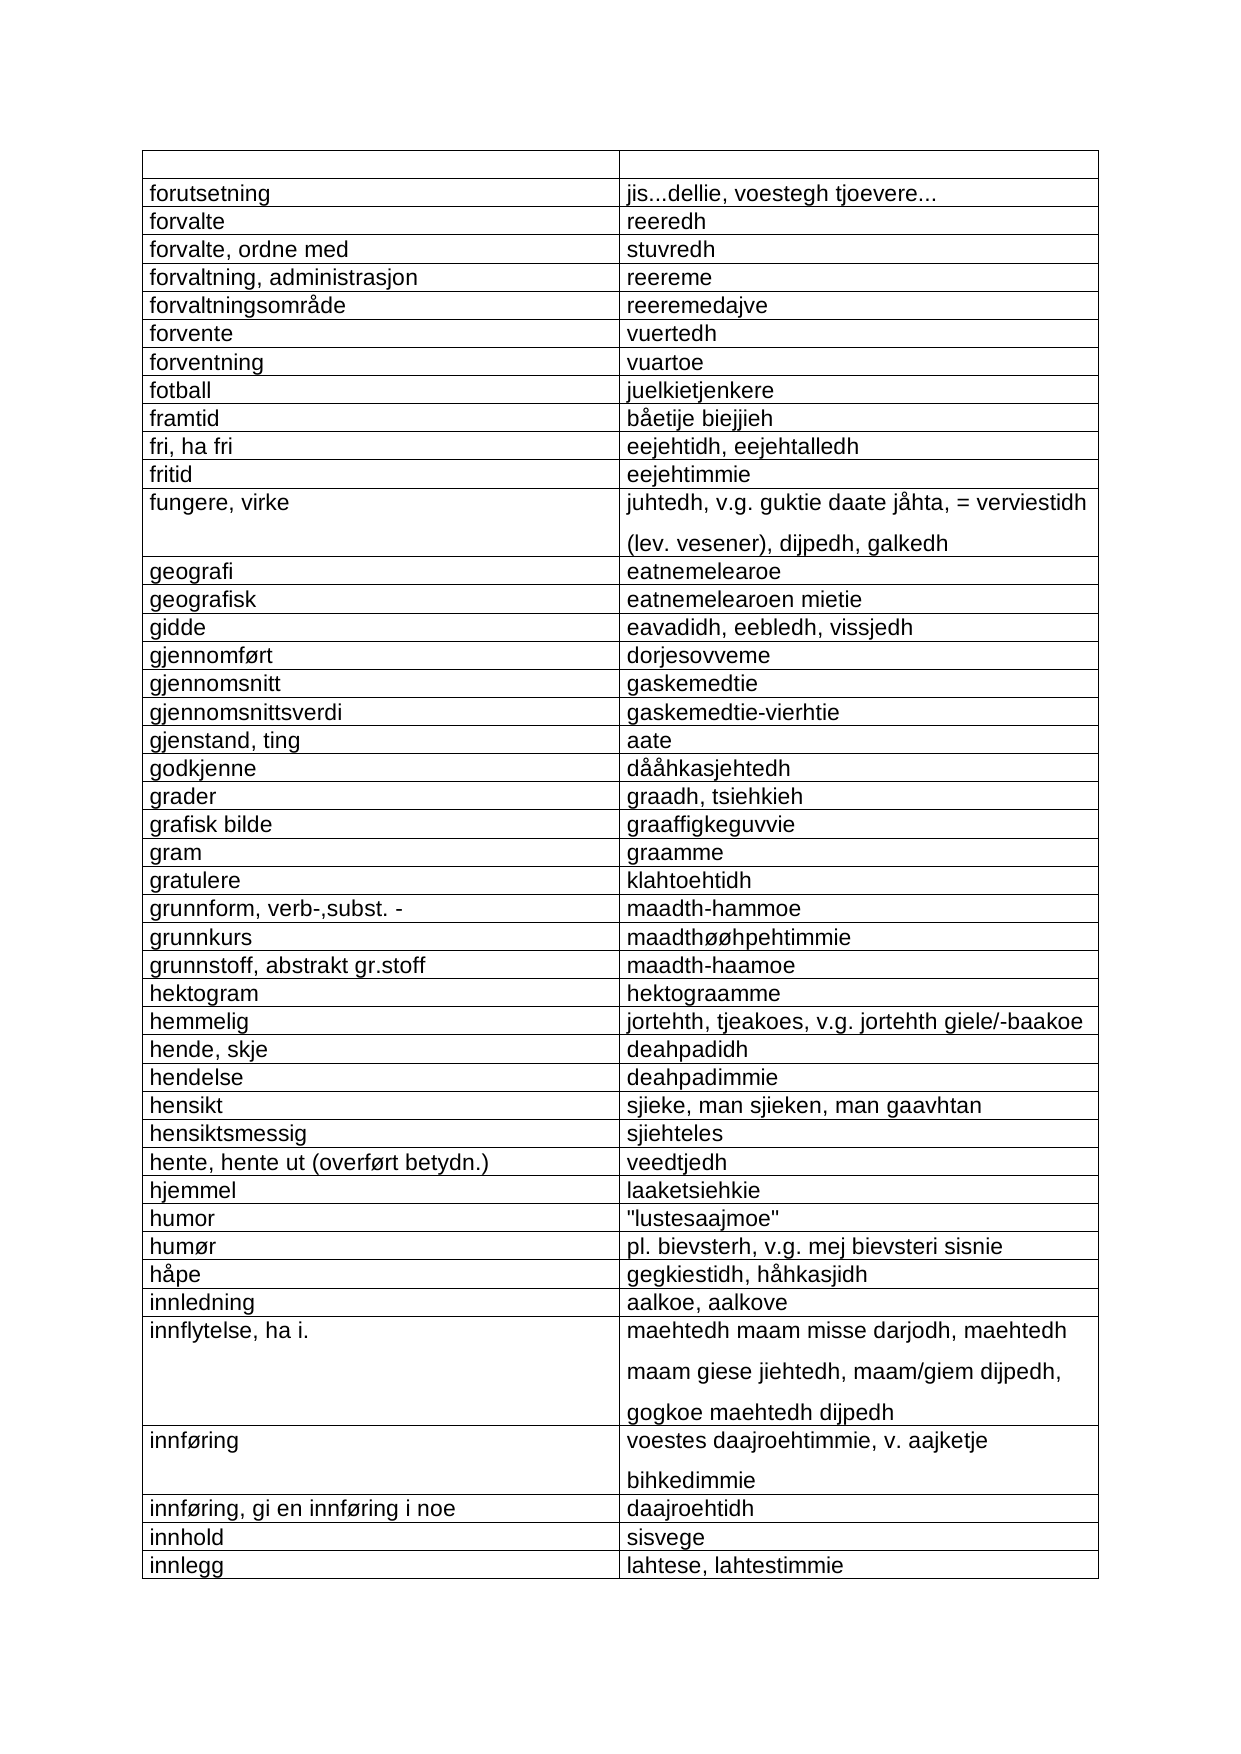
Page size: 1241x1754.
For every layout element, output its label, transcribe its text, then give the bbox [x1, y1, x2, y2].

table_cell eavadidh, eebledh, vissjedh [620, 614, 1098, 641]
table_cell hjemmel [143, 1176, 619, 1203]
table_cell grader [143, 782, 619, 809]
table_cell hemmelig [143, 1007, 619, 1034]
table_cell gjenstand, ting [143, 726, 619, 753]
table_cell fungere, virke [143, 489, 619, 556]
table_cell aalkoe, aalkove [620, 1289, 1098, 1316]
table_cell godkjenne [143, 754, 619, 781]
table_cell lahtese, lahtestimmie [620, 1551, 1098, 1578]
table_cell eatnemelearoe [620, 557, 1098, 584]
table_cell graadh, tsiehkieh [620, 782, 1098, 809]
table_cell eejehtidh, eejehtalledh [620, 432, 1098, 459]
table_cell innhold [143, 1523, 619, 1550]
table_cell sjieke, man sjieken, man gaavhtan [620, 1092, 1098, 1119]
table_cell hektograamme [620, 979, 1098, 1006]
table_cell forvaltningsområde [143, 292, 619, 319]
table_cell gratulere [143, 867, 619, 894]
table_cell eatnemelearoen mietie [620, 585, 1098, 612]
table_cell innlegg [143, 1551, 619, 1578]
table_cell forvalte [143, 207, 619, 234]
table_cell gaskemedtie [620, 670, 1098, 697]
table_cell [620, 151, 1098, 178]
table_cell maadthøøhpehtimmie [620, 923, 1098, 950]
table_cell reeredh [620, 207, 1098, 234]
table_cell maadth-hammoe [620, 895, 1098, 922]
table_cell graamme [620, 839, 1098, 866]
table_cell fotball [143, 376, 619, 403]
table_cell fritid [143, 460, 619, 487]
table_cell stuvredh [620, 235, 1098, 262]
table_cell geografisk [143, 585, 619, 612]
table_cell [143, 151, 619, 178]
table_cell hente, hente ut (overført betydn.) [143, 1148, 619, 1175]
table_cell klahtoehtidh [620, 867, 1098, 894]
table_cell håpe [143, 1260, 619, 1287]
table_cell forutsetning [143, 179, 619, 206]
table_cell grunnkurs [143, 923, 619, 950]
table_cell maadth-haamoe [620, 951, 1098, 978]
table_cell fri, ha fri [143, 432, 619, 459]
table_cell laaketsiehkie [620, 1176, 1098, 1203]
table_cell innføring [143, 1426, 619, 1494]
table_cell sisvege [620, 1523, 1098, 1550]
table_cell hendelse [143, 1064, 619, 1091]
table_cell deahpadimmie [620, 1064, 1098, 1091]
table_cell aate [620, 726, 1098, 753]
table_cell geografi [143, 557, 619, 584]
table_cell gegkiestidh, håhkasjidh [620, 1260, 1098, 1287]
table_cell gjennomsnitt [143, 670, 619, 697]
table_cell vuertedh [620, 320, 1098, 347]
table_cell forvalte, ordne med [143, 235, 619, 262]
table_cell dorjesovveme [620, 642, 1098, 669]
table_cell jis...dellie, voestegh tjoevere... [620, 179, 1098, 206]
table_cell hensiktsmessig [143, 1120, 619, 1147]
table_cell innflytelse, ha i. [143, 1317, 619, 1425]
table_cell daajroehtidh [620, 1495, 1098, 1522]
table_cell gaskemedtie-vierhtie [620, 698, 1098, 725]
table_cell reereme [620, 264, 1098, 291]
table_cell pl. bievsterh, v.g. mej bievsteri sisnie [620, 1232, 1098, 1259]
table_cell grunnform, verb-,subst. - [143, 895, 619, 922]
table_cell innledning [143, 1289, 619, 1316]
table_cell graaffigkeguvvie [620, 810, 1098, 837]
table_cell "lustesaajmoe" [620, 1204, 1098, 1231]
table_cell voestes daajroehtimmie, v. aajketje bihkedimmie [620, 1426, 1098, 1494]
table_cell gjennomført [143, 642, 619, 669]
table_cell vuartoe [620, 348, 1098, 375]
table_cell innføring, gi en innføring i noe [143, 1495, 619, 1522]
table_cell forvente [143, 320, 619, 347]
table_cell juhtedh, v.g. guktie daate jåhta, = verviestidh (lev. vesener), dijpedh, galkedh [620, 489, 1098, 556]
table_cell reeremedajve [620, 292, 1098, 319]
table_cell hektogram [143, 979, 619, 1006]
table_cell deahpadidh [620, 1035, 1098, 1062]
table_cell grafisk bilde [143, 810, 619, 837]
table_cell hensikt [143, 1092, 619, 1119]
table_cell gram [143, 839, 619, 866]
table_cell jortehth, tjeakoes, v.g. jortehth giele/-baakoe [620, 1007, 1098, 1034]
table_cell eejehtimmie [620, 460, 1098, 487]
table_cell veedtjedh [620, 1148, 1098, 1175]
table_cell båetije biejjieh [620, 404, 1098, 431]
table_cell humør [143, 1232, 619, 1259]
table_cell dååhkasjehtedh [620, 754, 1098, 781]
table_cell forvaltning, administrasjon [143, 264, 619, 291]
table_cell hende, skje [143, 1035, 619, 1062]
table_cell humor [143, 1204, 619, 1231]
table_cell gidde [143, 614, 619, 641]
table_cell framtid [143, 404, 619, 431]
table_cell grunnstoff, abstrakt gr.stoff [143, 951, 619, 978]
table_cell sjiehteles [620, 1120, 1098, 1147]
table_cell maehtedh maam misse darjodh, maehtedh maam giese jiehtedh, maam/giem dijpedh, gogkoe maehtedh dijpedh [620, 1317, 1098, 1425]
table_cell gjennomsnittsverdi [143, 698, 619, 725]
table_cell forventning [143, 348, 619, 375]
table_cell juelkietjenkere [620, 376, 1098, 403]
